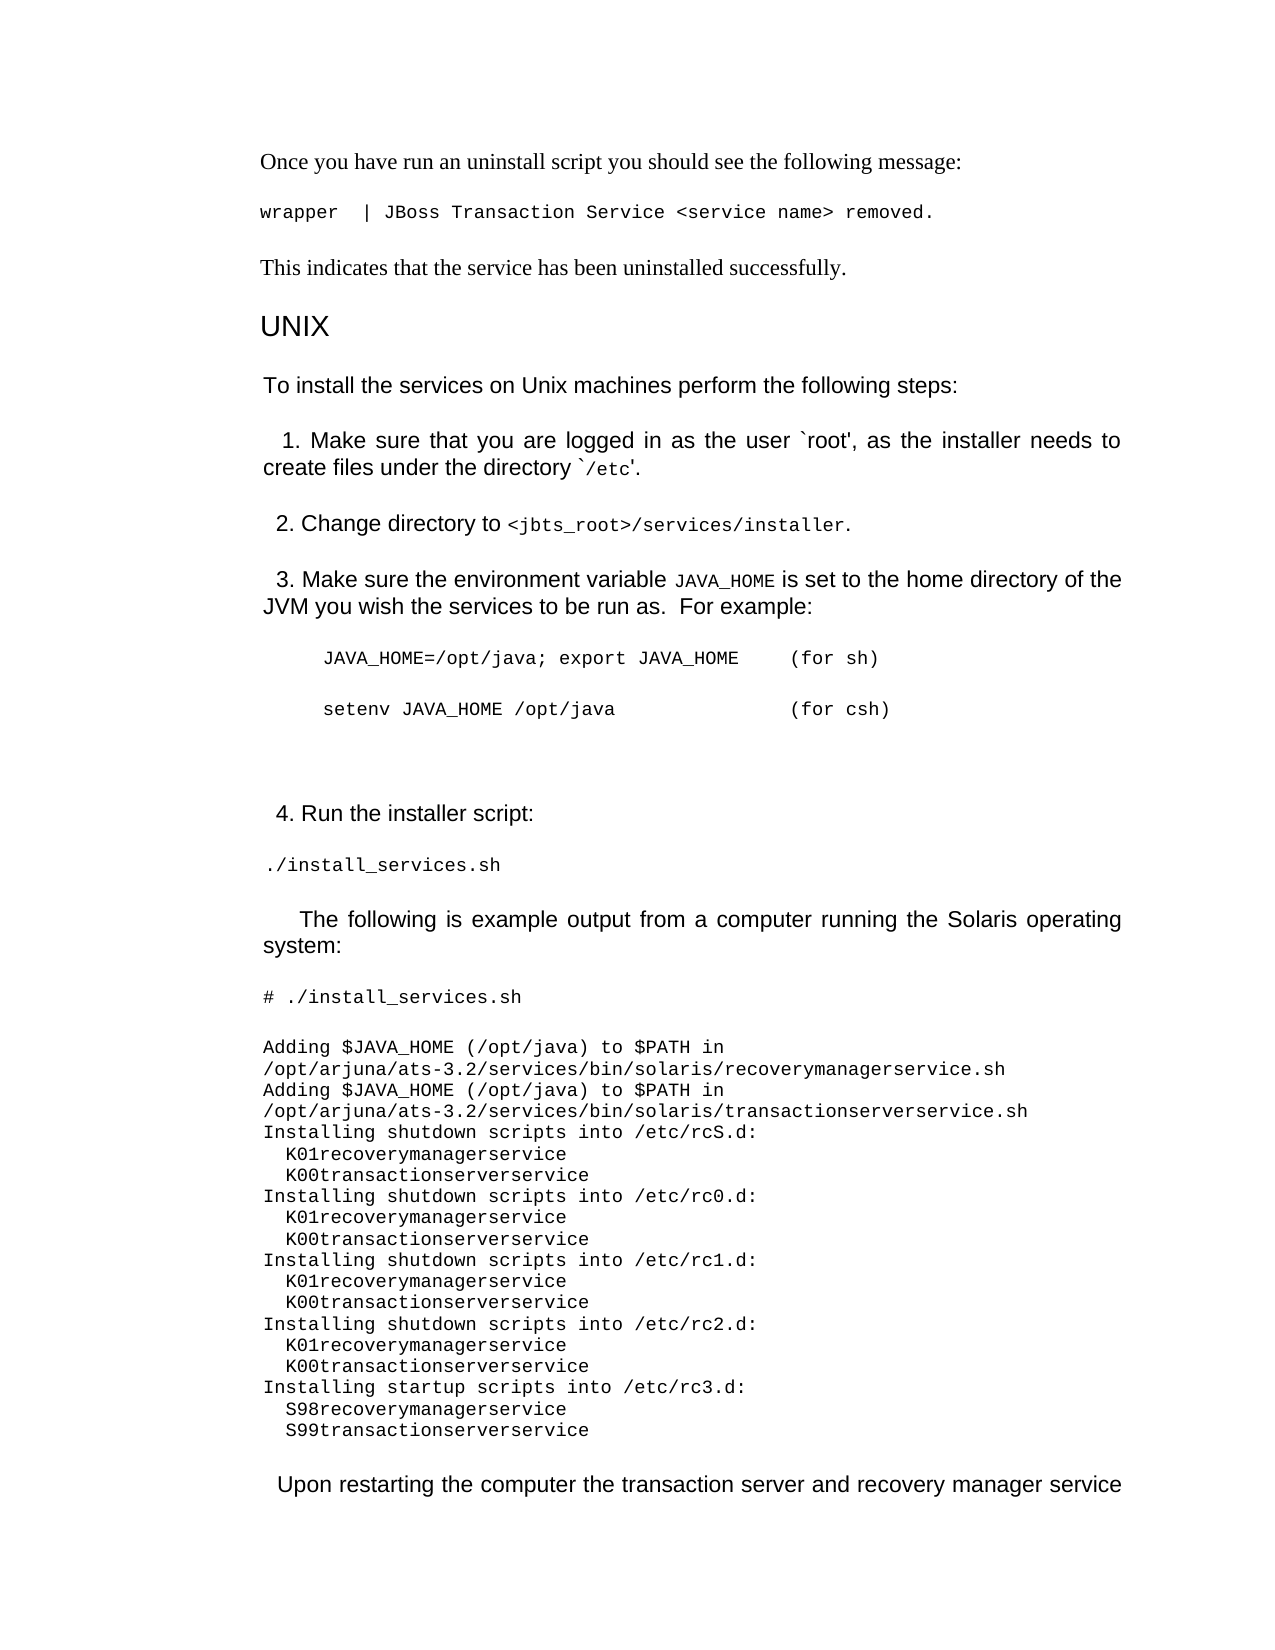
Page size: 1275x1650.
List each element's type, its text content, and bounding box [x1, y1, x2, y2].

text # ./install_services.sh [263, 988, 1122, 1009]
text setenv JAVA_HOME /opt/java (for csh) [263, 699, 1122, 721]
text 1. Make sure that you are logged in as the user `root', as the installer needs to create files under the directory `/etc'. [263, 427, 1122, 481]
subtitle UNIX [148, 309, 1122, 343]
text Upon restarting the computer the transaction server and recovery manager service [263, 1471, 1122, 1498]
text ./install_services.sh [263, 856, 1122, 877]
text JAVA_HOME=/opt/java; export JAVA_HOME (for sh) [263, 649, 1122, 670]
text wrapper | JBoss Transaction Service <service name> removed. [260, 203, 1122, 224]
text 4. Run the installer script: [263, 800, 1122, 826]
text The following is example output from a computer running the Solaris operating system: [263, 906, 1122, 959]
text This indicates that the service has been uninstalled successfully. [260, 254, 1122, 280]
text 2. Change directory to <jbts_root>/services/installer. [263, 510, 1122, 537]
text Adding $JAVA_HOME (/opt/java) to $PATH in /opt/arjuna/ats-3.2/services/bin/solaris/recoverymanagerservice.sh Adding $JAVA_HOME (/opt/java) to $PATH in /opt/arjuna/ats-3.2/services/bin/solaris/transactionserverservice.sh Installing shutdown scripts into /etc/rcS.d: K01recoverymanagerservice K00transactionserverservice Installing shutdown scripts into /etc/rc0.d: K01recoverymanagerservice K00transactionserverservice Installing shutdown scripts into /etc/rc1.d: K01recoverymanagerservice K00transactionserverservice Installing shutdown scripts into /etc/rc2.d: K01recoverymanagerservice K00transactionserverservice Installing startup scripts into /etc/rc3.d: S98recoverymanagerservice S99transactionserverservice [263, 1038, 1122, 1442]
text 3. Make sure the environment variable JAVA_HOME is set to the home directory of the JVM you wish the services to be run as. For example: [263, 566, 1122, 620]
text Once you have run an uninstall script you should see the following message: [260, 148, 1122, 174]
text To install the services on Unix machines perform the following steps: [263, 372, 1122, 398]
